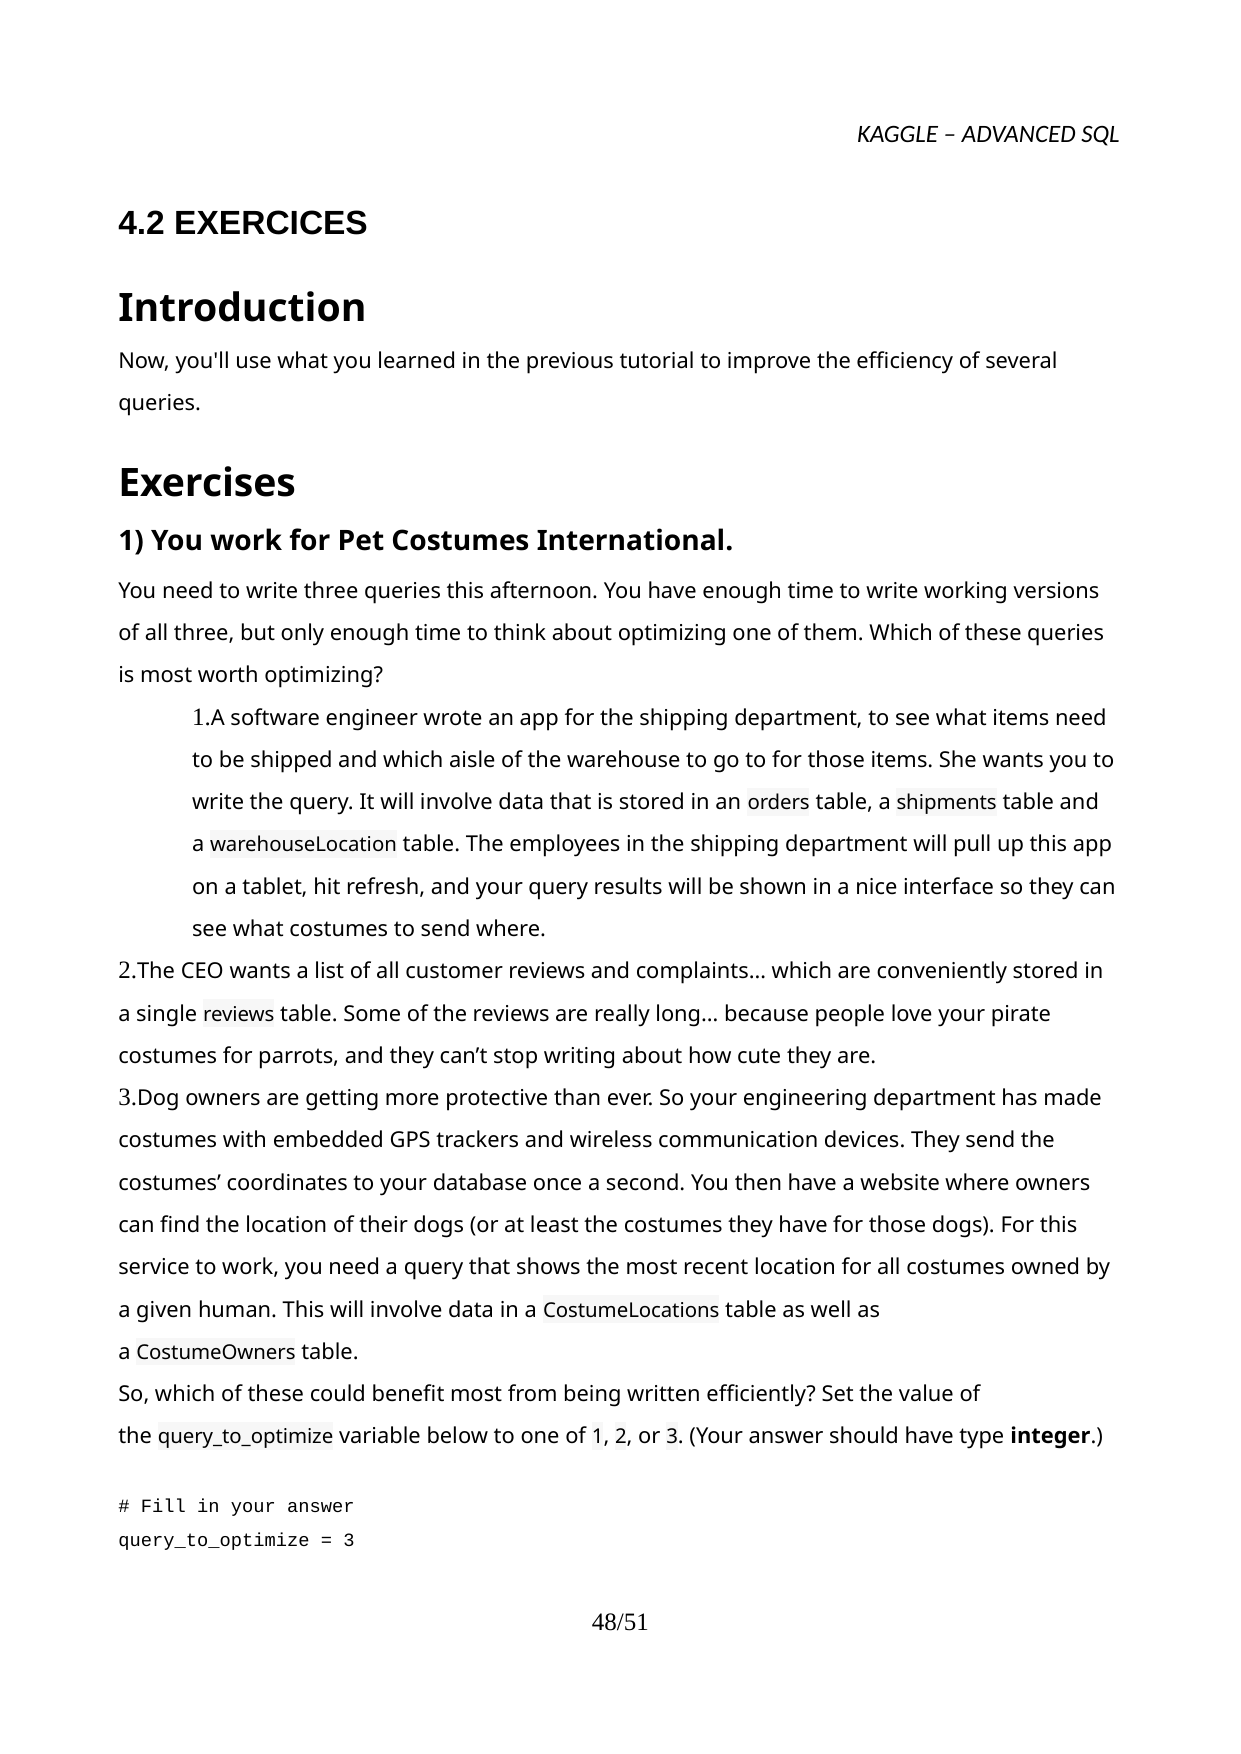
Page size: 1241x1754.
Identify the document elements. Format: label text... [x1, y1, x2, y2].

text Now, you'll use what you learned in the previous tutorial to improve the efficiency of several queries. [118, 345, 1122, 417]
text You need to write three queries this afternoon. You have enough time to write working versions of all three, but only enough time to think about optimizing one of them. Which of these queries is most worth optimizing? [118, 575, 1122, 689]
subtitle 4.2 EXERCICES [118, 203, 1122, 242]
subtitle 1) You work for Pet Costumes International. [118, 520, 1122, 559]
text So, which of these could benefit most from being written efficiently? Set the value of the query_to_optimize variable below to one of 1, 2, or 3. (Your answer should have type integer.) [118, 1378, 1122, 1450]
list Dog owners are getting more protective than ever. So your engineering department has made costumes with embedded GPS trackers and wireless communication devices. They send the costumes’ coordinates to your database once a second. You then have a website where owners can find the location of their dogs (or at least the costumes they have for those dogs). For this service to work, you need a query that shows the most recent location for all costumes owned by a given human. This will involve data in a CostumeLocations table as well as a CostumeOwners table. [118, 1082, 1122, 1366]
list A software engineer wrote an app for the shipping department, to see what items need to be shipped and which aisle of the warehouse to go to for those items. She wants you to write the query. It will involve data that is stored in an orders table, a shipments table and a warehouseLocation table. The employees in the shipping department will pull up this app on a tablet, hit refresh, and your query results will be shown in a nice interface so they can see what costumes to send where. [118, 702, 1122, 943]
text query_to_optimize = 3 [118, 1530, 1122, 1552]
list The CEO wants a list of all customer reviews and complaints… which are conveniently stored in a single reviews table. Some of the reviews are really long… because people love your pirate costumes for parrots, and they can’t stop writing about how cute they are. [118, 955, 1122, 1070]
subtitle Exercises [118, 454, 1122, 508]
subtitle Introduction [118, 279, 1122, 332]
text # Fill in your answer [118, 1497, 1122, 1518]
